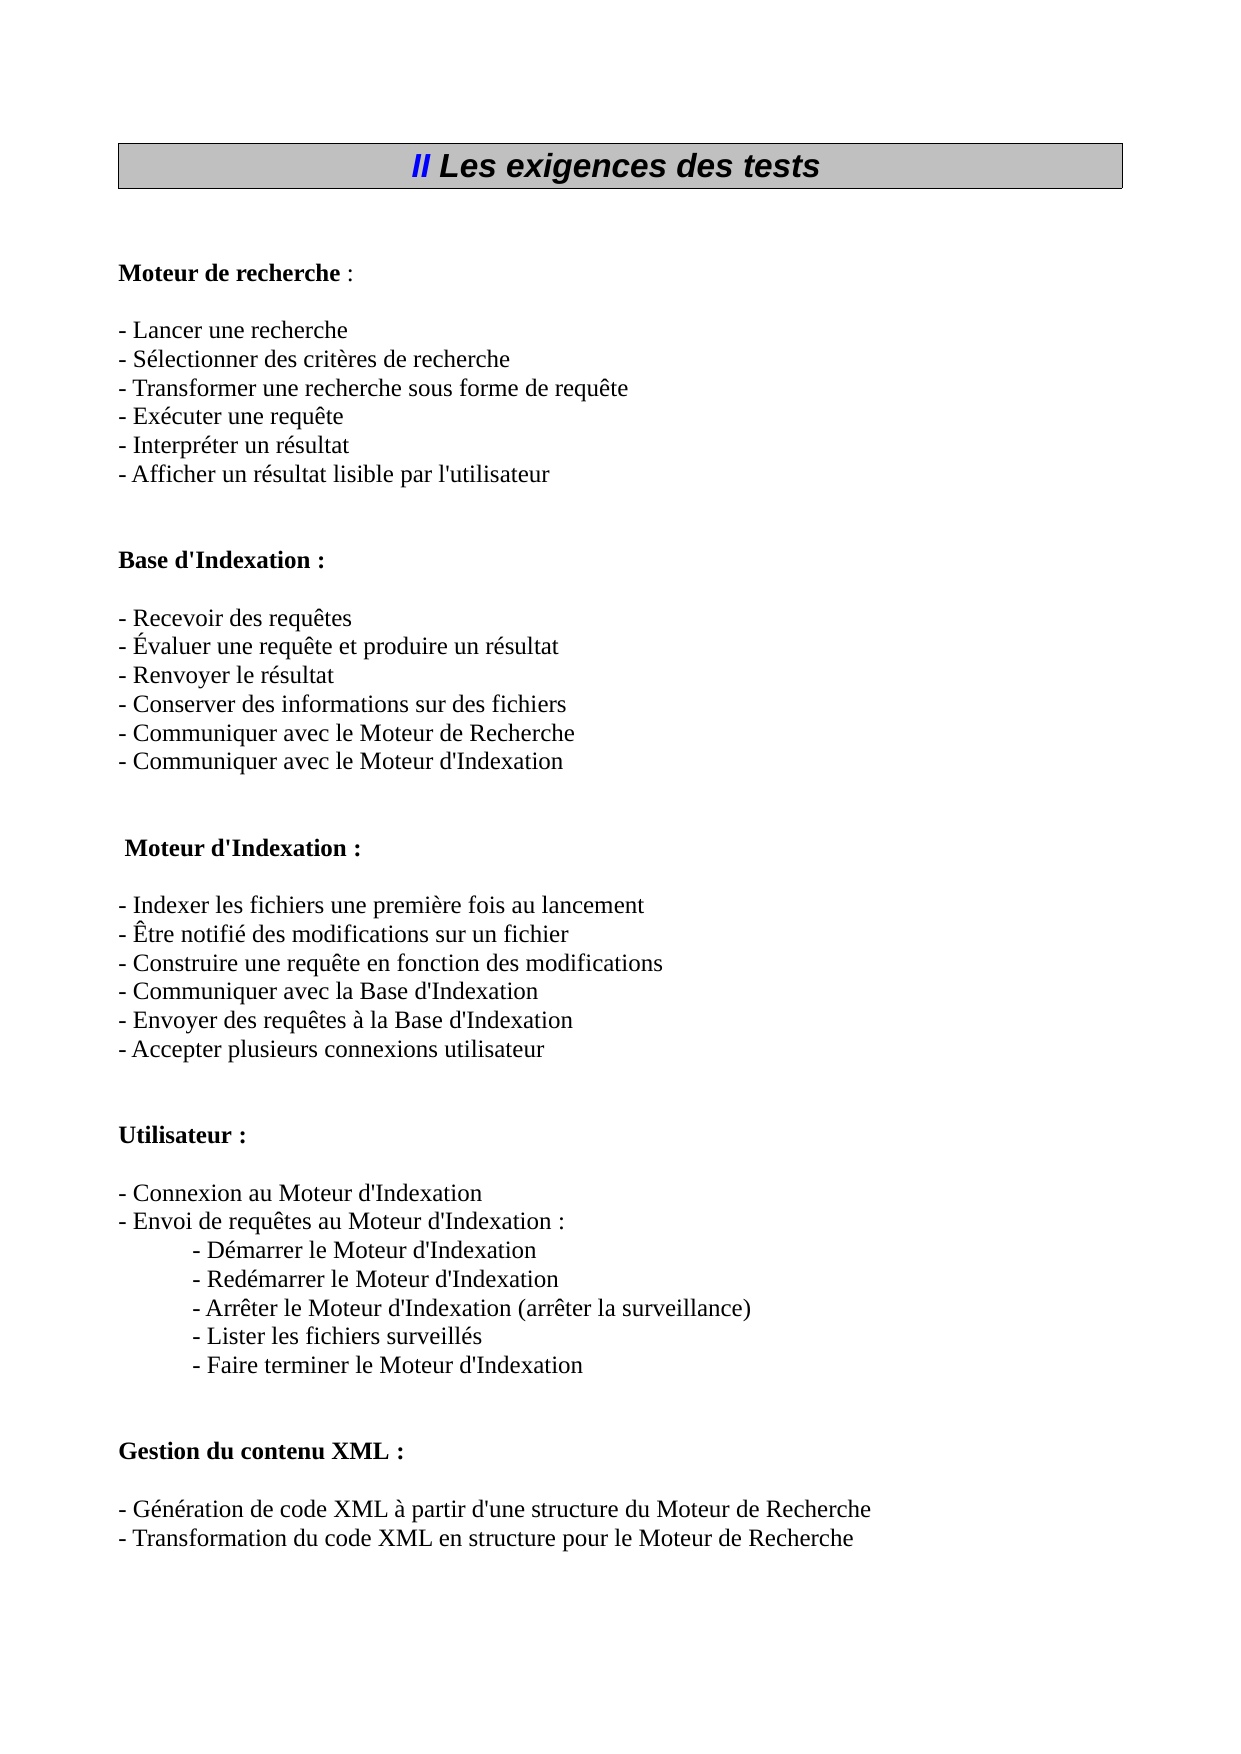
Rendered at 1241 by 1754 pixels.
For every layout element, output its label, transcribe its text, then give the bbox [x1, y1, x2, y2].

text - Interpréter un résultat [118, 430, 1122, 459]
text - Évaluer une requête et produire un résultat [118, 631, 1122, 660]
text - Exécuter une requête [118, 401, 1122, 430]
text - Envoi de requêtes au Moteur d'Indexation : [118, 1206, 1122, 1235]
text Utilisateur : [118, 1120, 1122, 1149]
subtitle II Les exigences des tests [119, 144, 1122, 188]
text - Indexer les fichiers une première fois au lancement [118, 890, 1122, 919]
text - Communiquer avec la Base d'Indexation [118, 976, 1122, 1005]
text - Arrêter le Moteur d'Indexation (arrêter la surveillance) [118, 1293, 1122, 1321]
text - Communiquer avec le Moteur d'Indexation [118, 746, 1122, 775]
text - Renvoyer le résultat [118, 660, 1122, 689]
text - Génération de code XML à partir d'une structure du Moteur de Recherche [118, 1494, 1122, 1523]
text - Démarrer le Moteur d'Indexation [118, 1235, 1122, 1264]
text - Communiquer avec le Moteur de Recherche [118, 718, 1122, 746]
text - Faire terminer le Moteur d'Indexation [118, 1350, 1122, 1379]
text - Transformation du code XML en structure pour le Moteur de Recherche [118, 1523, 1122, 1551]
text - Afficher un résultat lisible par l'utilisateur [118, 459, 1122, 488]
text - Redémarrer le Moteur d'Indexation [118, 1264, 1122, 1293]
text - Lister les fichiers surveillés [118, 1321, 1122, 1350]
text - Connexion au Moteur d'Indexation [118, 1178, 1122, 1206]
text - Accepter plusieurs connexions utilisateur [118, 1034, 1122, 1063]
text - Construire une requête en fonction des modifications [118, 948, 1122, 976]
text - Conserver des informations sur des fichiers [118, 689, 1122, 718]
text Moteur de recherche : [118, 258, 1122, 286]
text - Être notifié des modifications sur un fichier [118, 919, 1122, 948]
text Gestion du contenu XML : [118, 1436, 1122, 1465]
text Moteur d'Indexation : [118, 833, 1122, 861]
text Base d'Indexation : [118, 545, 1122, 574]
text - Transformer une recherche sous forme de requête [118, 373, 1122, 401]
text - Envoyer des requêtes à la Base d'Indexation [118, 1005, 1122, 1034]
text - Lancer une recherche [118, 315, 1122, 344]
text - Sélectionner des critères de recherche [118, 344, 1122, 373]
text - Recevoir des requêtes [118, 603, 1122, 631]
